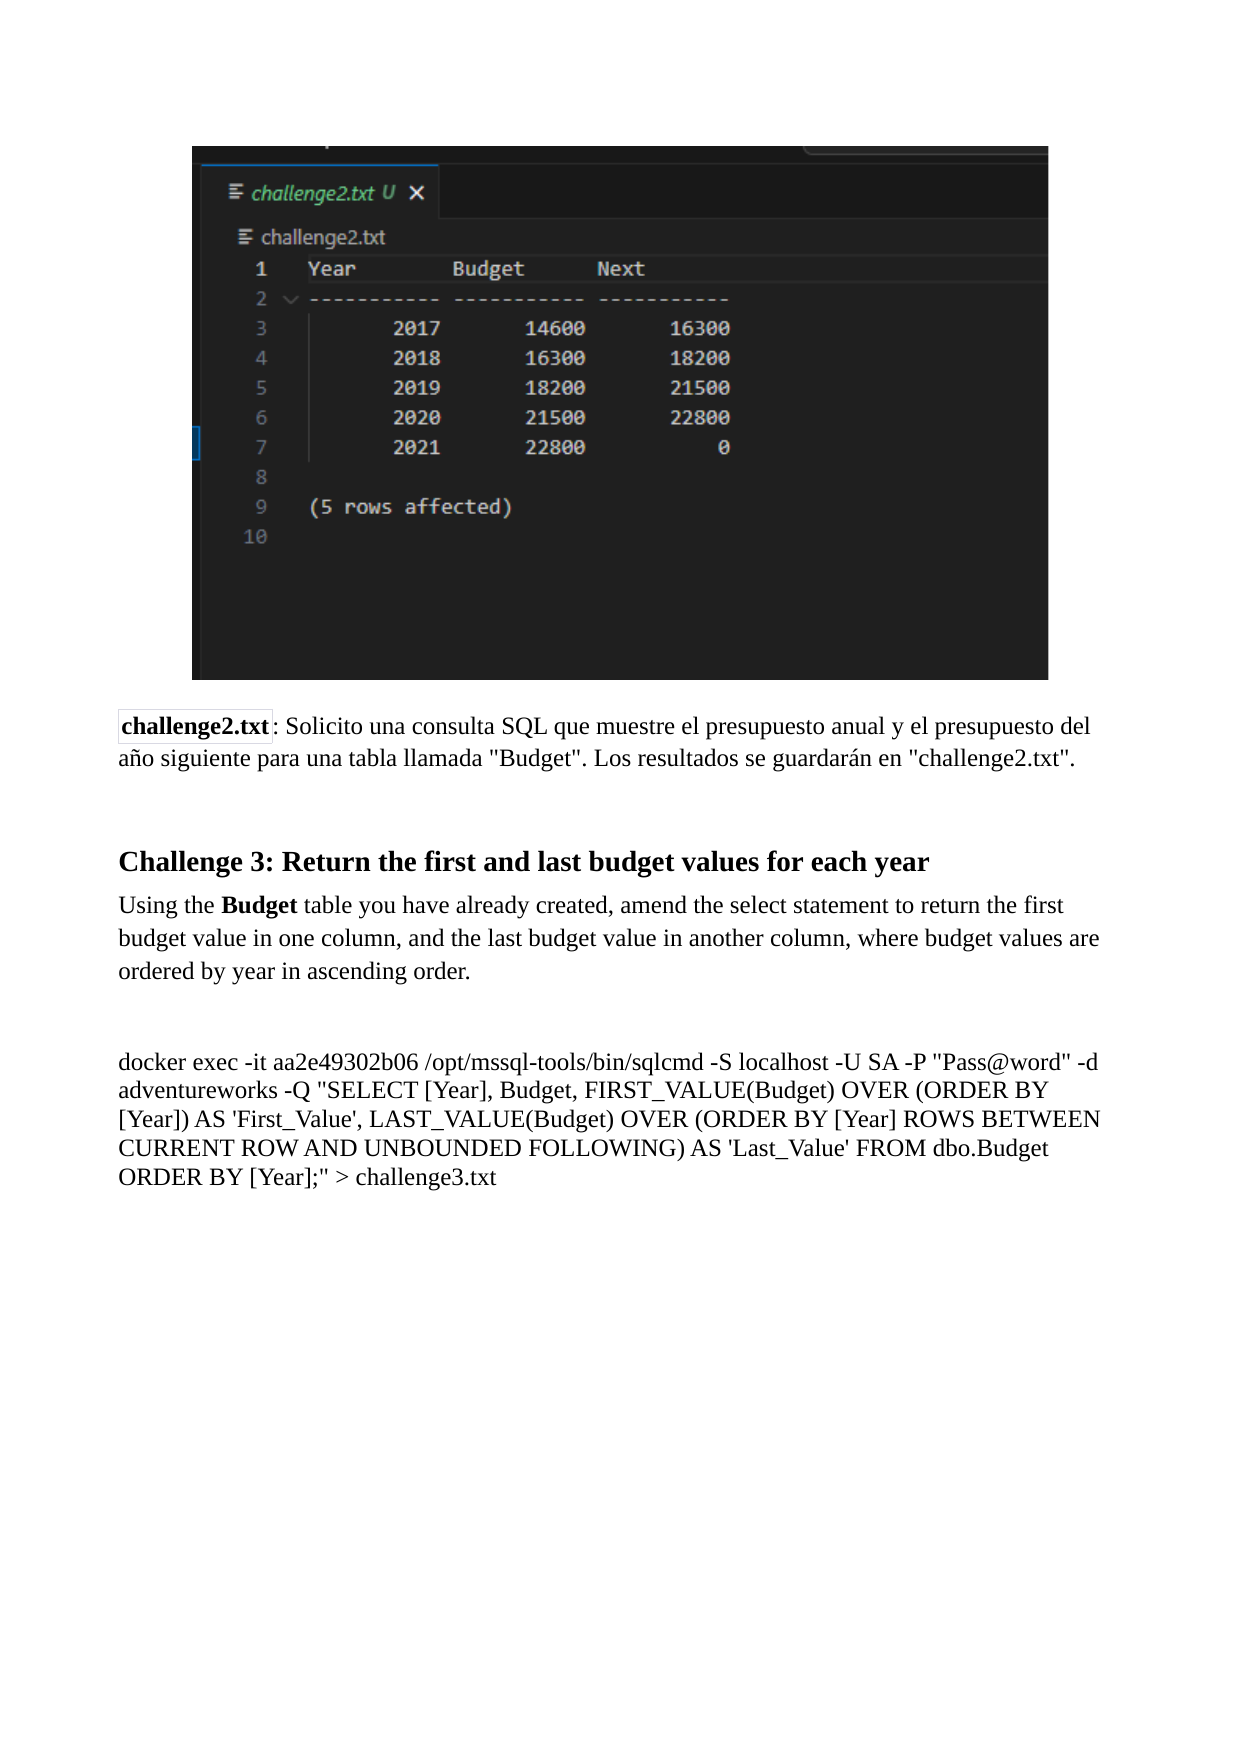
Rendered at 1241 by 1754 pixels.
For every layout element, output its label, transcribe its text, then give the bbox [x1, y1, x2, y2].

picture [192, 146, 1049, 680]
text challenge2.txt: Solicito una consulta SQL que muestre el presupuesto anual y el presupuesto del año siguiente para una tabla llamada "Budget". Los resultados se guardarán en "challenge2.txt". [118, 708, 1122, 772]
text Using the Budget table you have already created, amend the select statement to return the first budget value in one column, and the last budget value in another column, where budget values are ordered by year in ascending order. [118, 890, 1122, 985]
text docker exec -it aa2e49302b06 /opt/mssql-tools/bin/sqlcmd -S localhost -U SA -P "Pass@word" -d adventureworks -Q "SELECT [Year], Budget, FIRST_VALUE(Budget) OVER (ORDER BY [Year]) AS 'First_Value', LAST_VALUE(Budget) OVER (ORDER BY [Year] ROWS BETWEEN CURRENT ROW AND UNBOUNDED FOLLOWING) AS 'Last_Value' FROM dbo.Budget ORDER BY [Year];" > challenge3.txt [118, 1047, 1122, 1190]
subtitle Challenge 3: Return the first and last budget values for each year [118, 844, 1122, 878]
